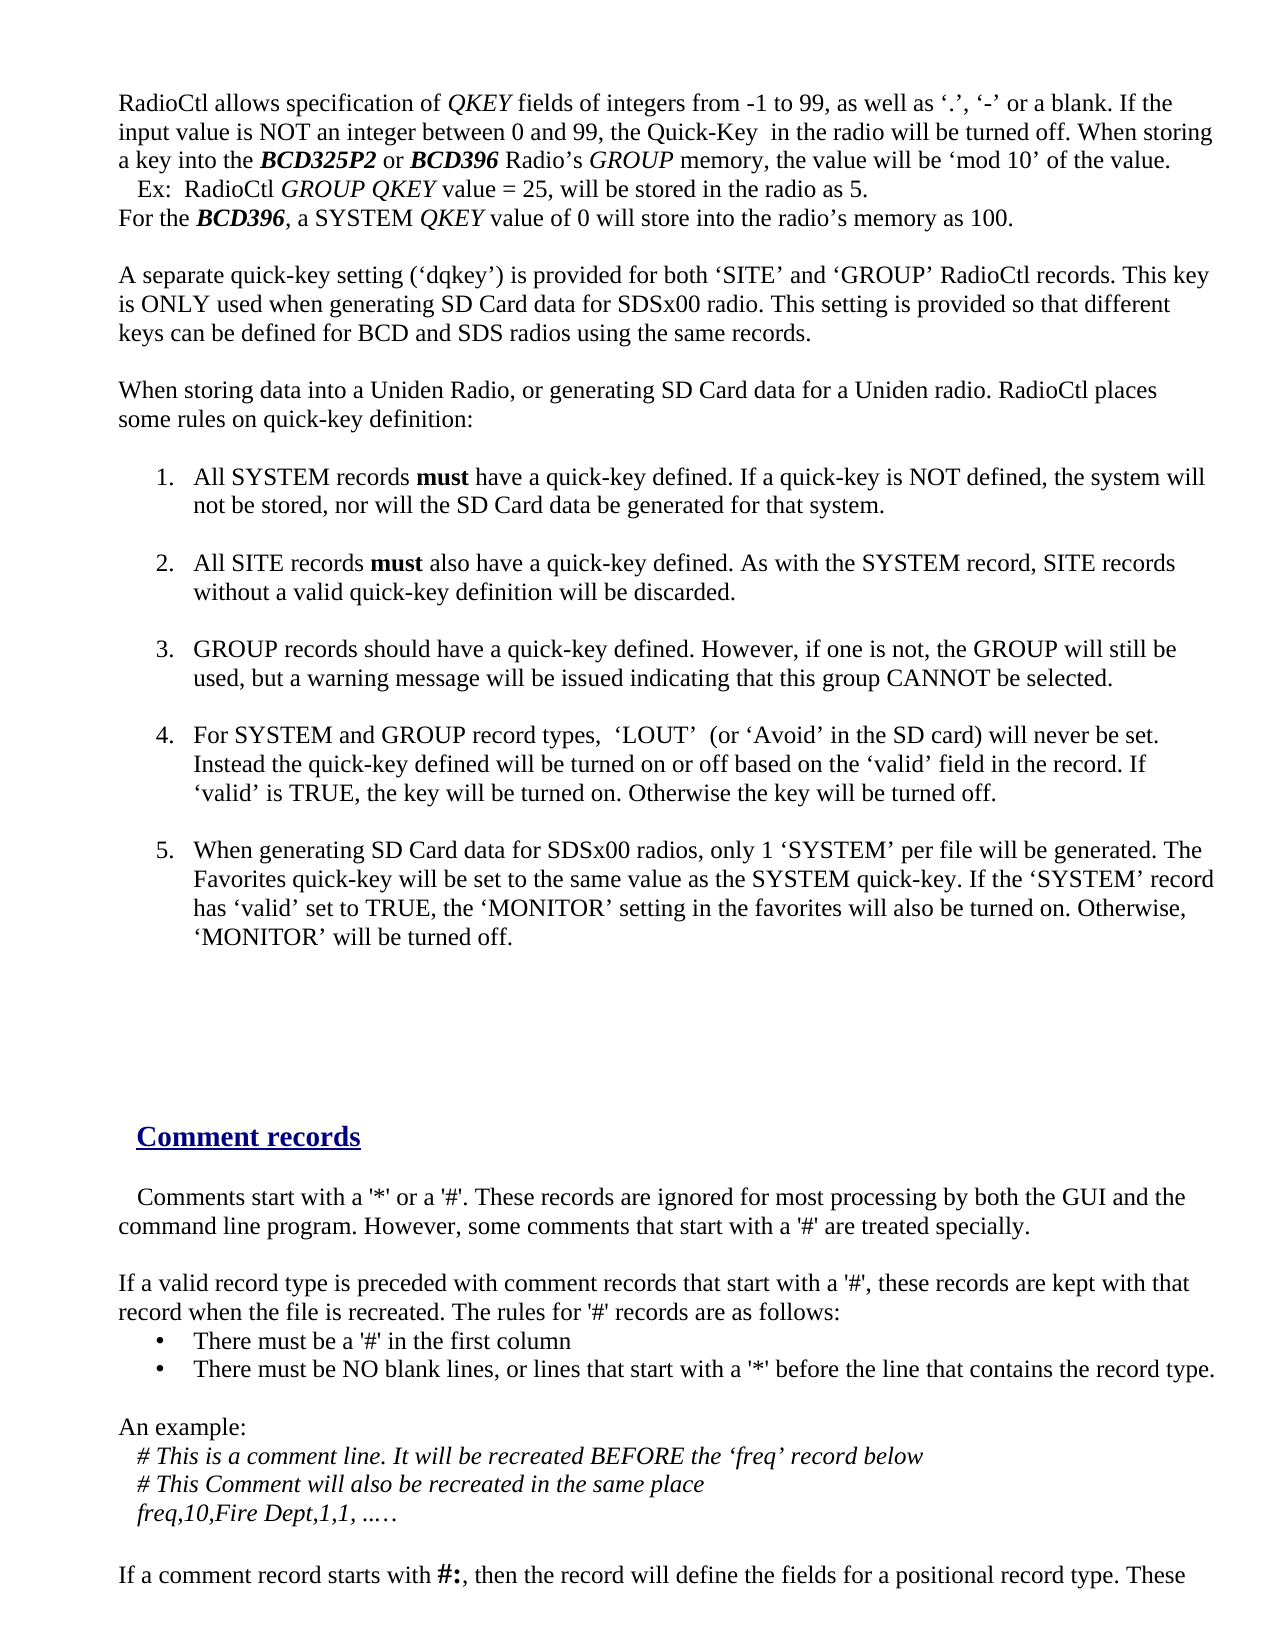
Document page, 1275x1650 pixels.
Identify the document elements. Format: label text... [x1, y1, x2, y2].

text A separate quick-key setting (‘dqkey’) is provided for both ‘SITE’ and ‘GROUP’ RadioCtl records. This key is ONLY used when generating SD Card data for SDSx00 radio. This setting is provided so that different keys can be defined for BCD and SDS radios using the same records. [118, 260, 1216, 347]
list There must be a '#' in the first column [156, 1326, 1216, 1354]
text If a valid record type is preceded with comment records that start with a '#', these records are kept with that record when the file is recreated. The rules for '#' records are as follows: [118, 1268, 1216, 1326]
subtitle Comment records [136, 1119, 1216, 1153]
text RadioCtl allows specification of QKEY fields of integers from -1 to 99, as well as ‘.’, ‘-’ or a blank. If the input value is NOT an integer between 0 and 99, the Quick-Key in the radio will be turned off. When storing a key into the BCD325P2 or BCD396 Radio’s GROUP memory, the value will be ‘mod 10’ of the value. [118, 88, 1216, 174]
list GROUP records should have a quick-key defined. However, if one is not, the GROUP will still be used, but a warning message will be issued indicating that this group CANNOT be selected. [156, 634, 1216, 692]
text For the BCD396, a SYSTEM QKEY value of 0 will store into the radio’s memory as 100. [118, 203, 1216, 232]
list All SITE records must also have a quick-key defined. As with the SYSTEM record, SITE records without a valid quick-key definition will be discarded. [156, 548, 1216, 605]
text Comments start with a '*' or a '#'. These records are ignored for most processing by both the GUI and the command line program. However, some comments that start with a '#' are treated specially. [118, 1182, 1216, 1239]
list All SYSTEM records must have a quick-key defined. If a quick-key is NOT defined, the system will not be stored, nor will the SD Card data be generated for that system. [156, 462, 1216, 519]
list For SYSTEM and GROUP record types, ‘LOUT’ (or ‘Avoid’ in the SD card) will never be set. Instead the quick-key defined will be turned on or off based on the ‘valid’ field in the record. If ‘valid’ is TRUE, the key will be turned on. Otherwise the key will be turned off. [156, 720, 1216, 807]
list There must be NO blank lines, or lines that start with a '*' before the line that contains the record type. [156, 1354, 1216, 1383]
text If a comment record starts with #:, then the record will define the fields for a positional record type. These [118, 1556, 1216, 1589]
text An example: [118, 1412, 1216, 1441]
text # This is a comment line. It will be recreated BEFORE the ‘freq’ record below [118, 1441, 1216, 1469]
text When storing data into a Uniden Radio, or generating SD Card data for a Uniden radio. RadioCtl places some rules on quick-key definition: [118, 375, 1216, 433]
text Ex: RadioCtl GROUP QKEY value = 25, will be stored in the radio as 5. [118, 174, 1216, 203]
text # This Comment will also be recreated in the same place [118, 1469, 1216, 1498]
list When generating SD Card data for SDSx00 radios, only 1 ‘SYSTEM’ per file will be generated. The Favorites quick-key will be set to the same value as the SYSTEM quick-key. If the ‘SYSTEM’ record has ‘valid’ set to TRUE, the ‘MONITOR’ setting in the favorites will also be turned on. Otherwise, ‘MONITOR’ will be turned off. [156, 835, 1216, 950]
text freq,10,Fire Dept,1,1, ..… [118, 1498, 1216, 1527]
